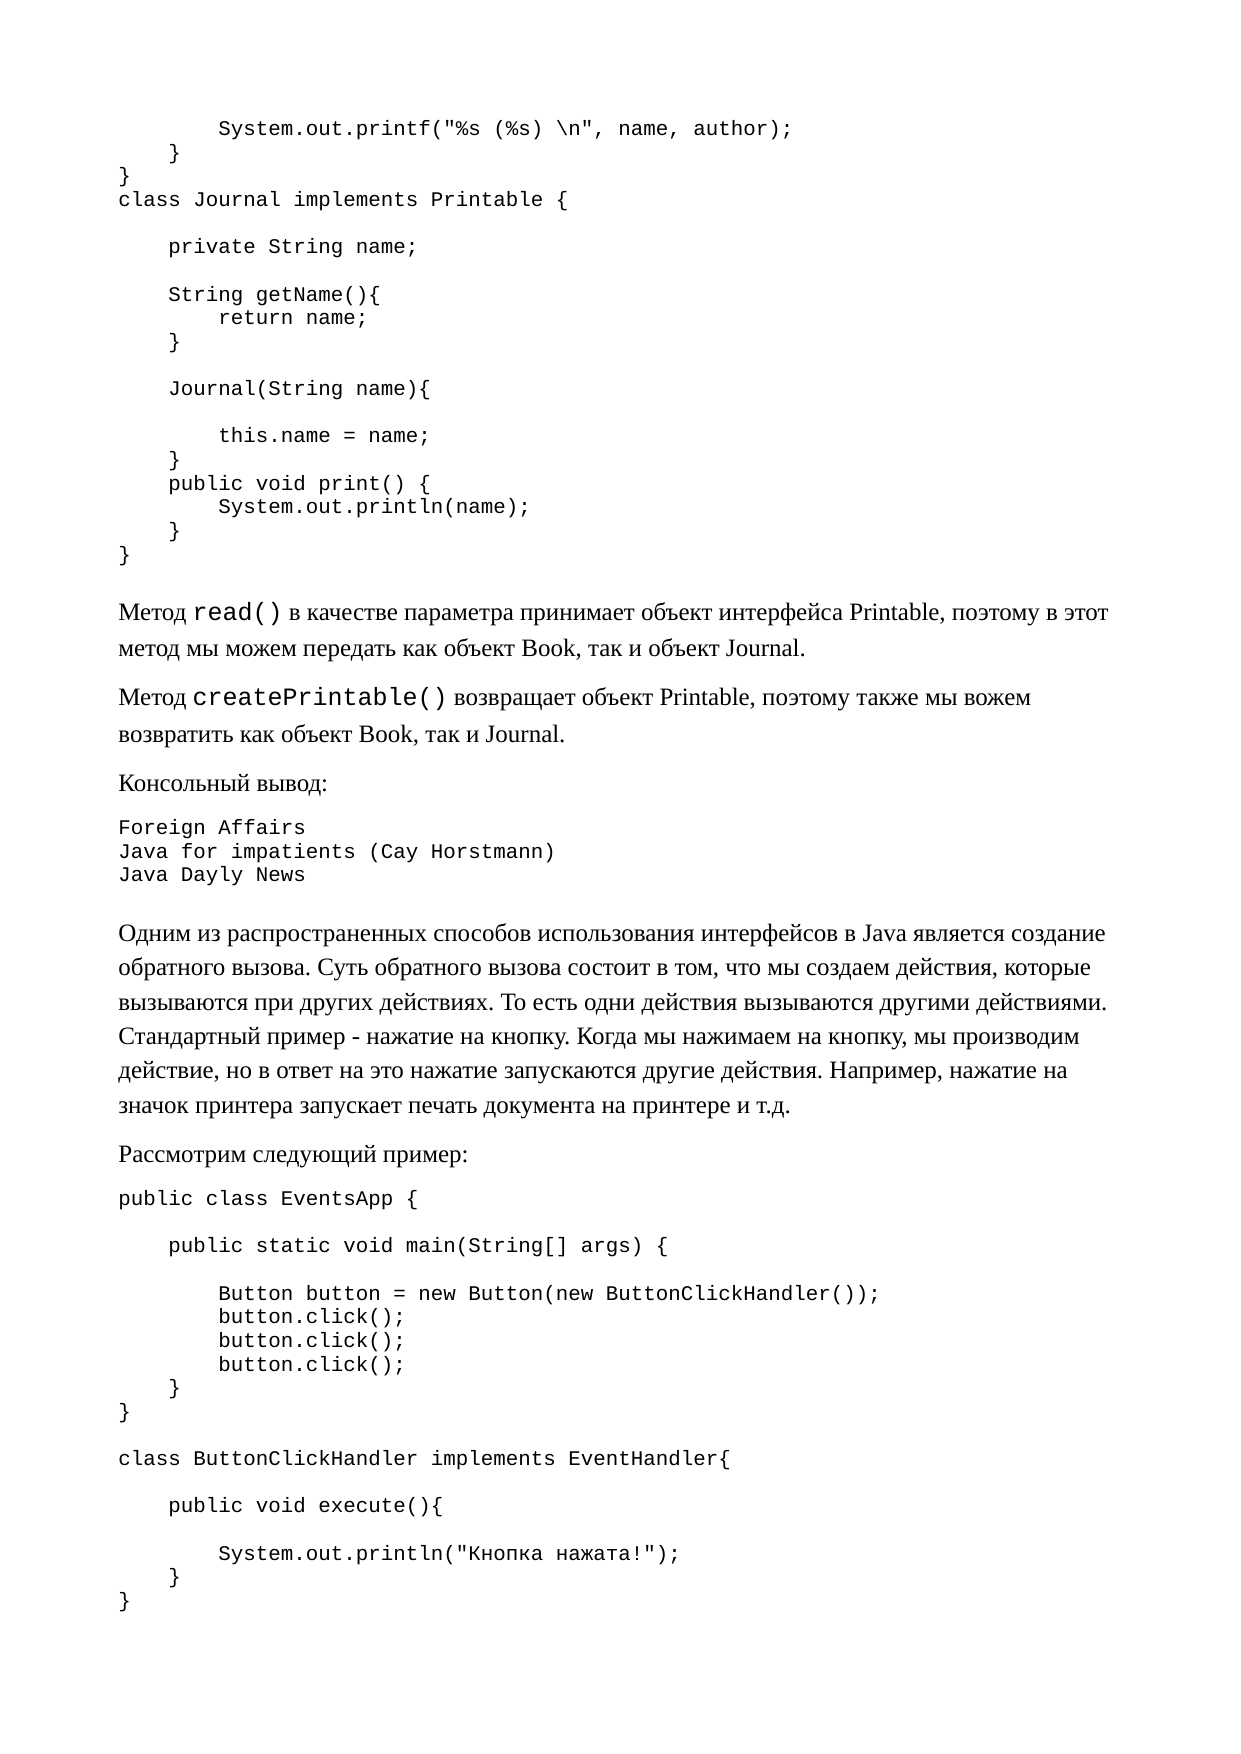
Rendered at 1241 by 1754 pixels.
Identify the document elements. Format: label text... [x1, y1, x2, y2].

text Java for impatients (Cay Horstmann) [118, 841, 1122, 864]
text Foreign Affairs [118, 817, 1122, 841]
text Одним из распространенных способов использования интерфейсов в Java является создание обратного вызова. Суть обратного вызова состоит в том, что мы создаем действия, которые вызываются при других действиях. То есть одни действия вызываются другими действиями. Стандартный пример - нажатие на кнопку. Когда мы нажимаем на кнопку, мы производим действие, но в ответ на это нажатие запускаются другие действия. Например, нажатие на значок принтера запускает печать документа на принтере и т.д. [118, 918, 1122, 1119]
text } [118, 142, 1122, 165]
text Метод read() в качестве параметра принимает объект интерфейса Printable, поэтому в этот метод мы можем передать как объект Book, так и объект Journal. [118, 597, 1122, 662]
text public static void main(String[] args) { [118, 1235, 1122, 1259]
text System.out.println(name); [118, 496, 1122, 520]
text Рассмотрим следующий пример: [118, 1139, 1122, 1168]
text } [118, 520, 1122, 544]
text public class EventsApp { [118, 1188, 1122, 1212]
text public void print() { [118, 473, 1122, 496]
text class Journal implements Printable { [118, 189, 1122, 213]
text return name; [118, 307, 1122, 331]
text this.name = name; [118, 426, 1122, 449]
text } [118, 1401, 1122, 1424]
text public void execute(){ [118, 1496, 1122, 1519]
text button.click(); [118, 1306, 1122, 1330]
text String getName(){ [118, 284, 1122, 307]
text Journal(String name){ [118, 378, 1122, 402]
text } [118, 449, 1122, 473]
text Button button = new Button(new ButtonClickHandler()); [118, 1283, 1122, 1306]
text Консольный вывод: [118, 768, 1122, 797]
text private String name; [118, 236, 1122, 260]
text } [118, 165, 1122, 189]
text Java Dayly News [118, 864, 1122, 888]
text } [118, 1590, 1122, 1614]
text } [118, 331, 1122, 354]
text } [118, 544, 1122, 567]
text System.out.println("Кнопка нажата!"); [118, 1543, 1122, 1566]
text System.out.printf("%s (%s) \n", name, author); [118, 118, 1122, 142]
text button.click(); [118, 1354, 1122, 1377]
text } [118, 1566, 1122, 1590]
text } [118, 1377, 1122, 1401]
text button.click(); [118, 1330, 1122, 1354]
text class ButtonClickHandler implements EventHandler{ [118, 1448, 1122, 1472]
text Метод createPrintable() возвращает объект Printable, поэтому также мы вожем возвратить как объект Book, так и Journal. [118, 682, 1122, 748]
